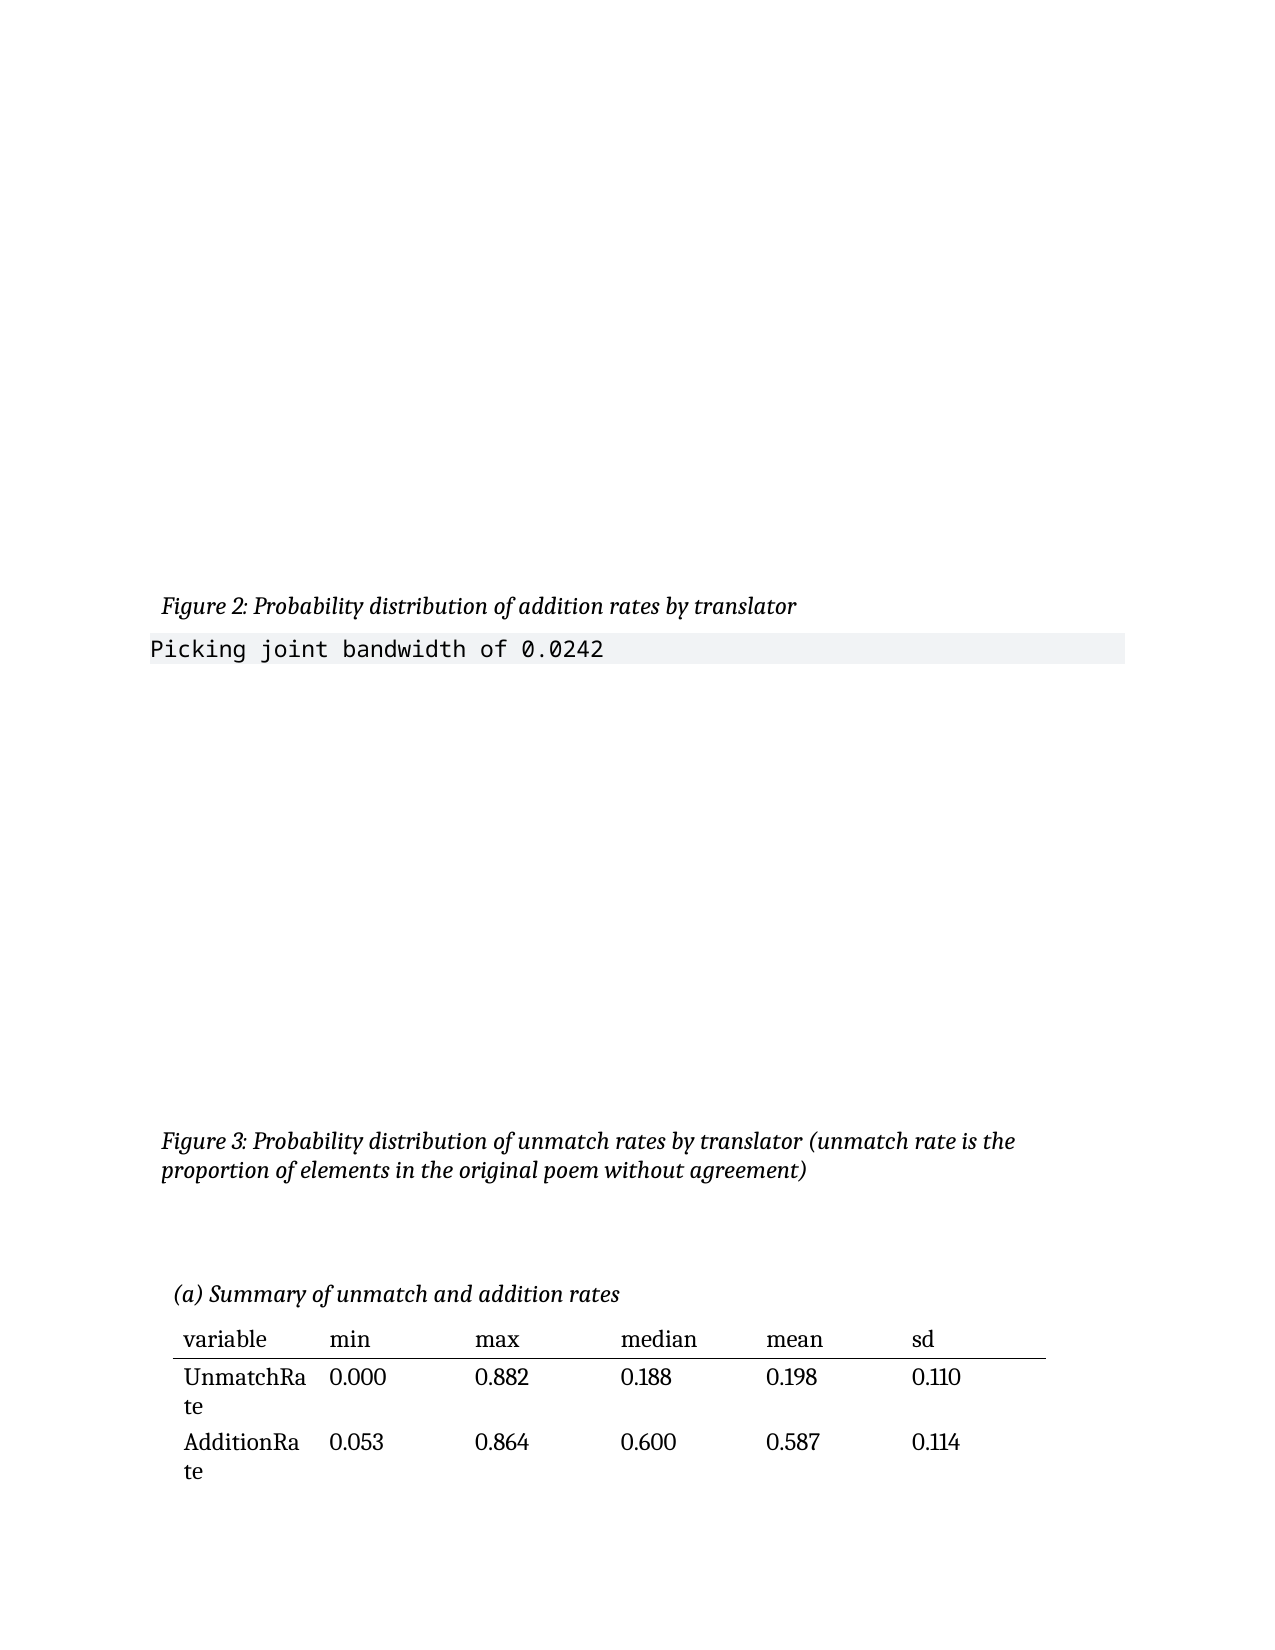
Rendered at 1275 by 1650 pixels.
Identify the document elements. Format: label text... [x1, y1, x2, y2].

table_header variable [173, 1321, 318, 1357]
table_cell 0.600 [609, 1424, 755, 1489]
table_header max [464, 1321, 609, 1357]
table_header (a) Summary of unmatch and addition rates [161, 1259, 1075, 1489]
table_cell 0.188 [609, 1359, 755, 1424]
table_header min [318, 1321, 464, 1357]
table_header mean [755, 1321, 901, 1357]
table_header Figure 2: Probability distribution of addition rates by translator [150, 150, 1125, 633]
table_cell AdditionRate [173, 1424, 318, 1489]
table_cell [150, 1197, 1105, 1489]
table_header sd [901, 1321, 1046, 1357]
table_header Figure 3: Probability distribution of unmatch rates by translator (unmatch rate is the proportion of elements in the original poem without agreement) [150, 685, 1105, 1197]
table_cell 0.882 [464, 1359, 609, 1424]
table_cell 0.587 [755, 1424, 901, 1489]
table_cell 0.198 [755, 1359, 901, 1424]
table_cell 0.110 [901, 1359, 1046, 1424]
table_header median [609, 1321, 755, 1357]
table_cell 0.114 [901, 1424, 1046, 1489]
table_cell UnmatchRate [173, 1359, 318, 1424]
table_cell 0.864 [464, 1424, 609, 1489]
text Picking joint bandwidth of 0.0242 [150, 633, 1125, 664]
table_cell 0.053 [318, 1424, 464, 1489]
table_cell 0.000 [318, 1359, 464, 1424]
